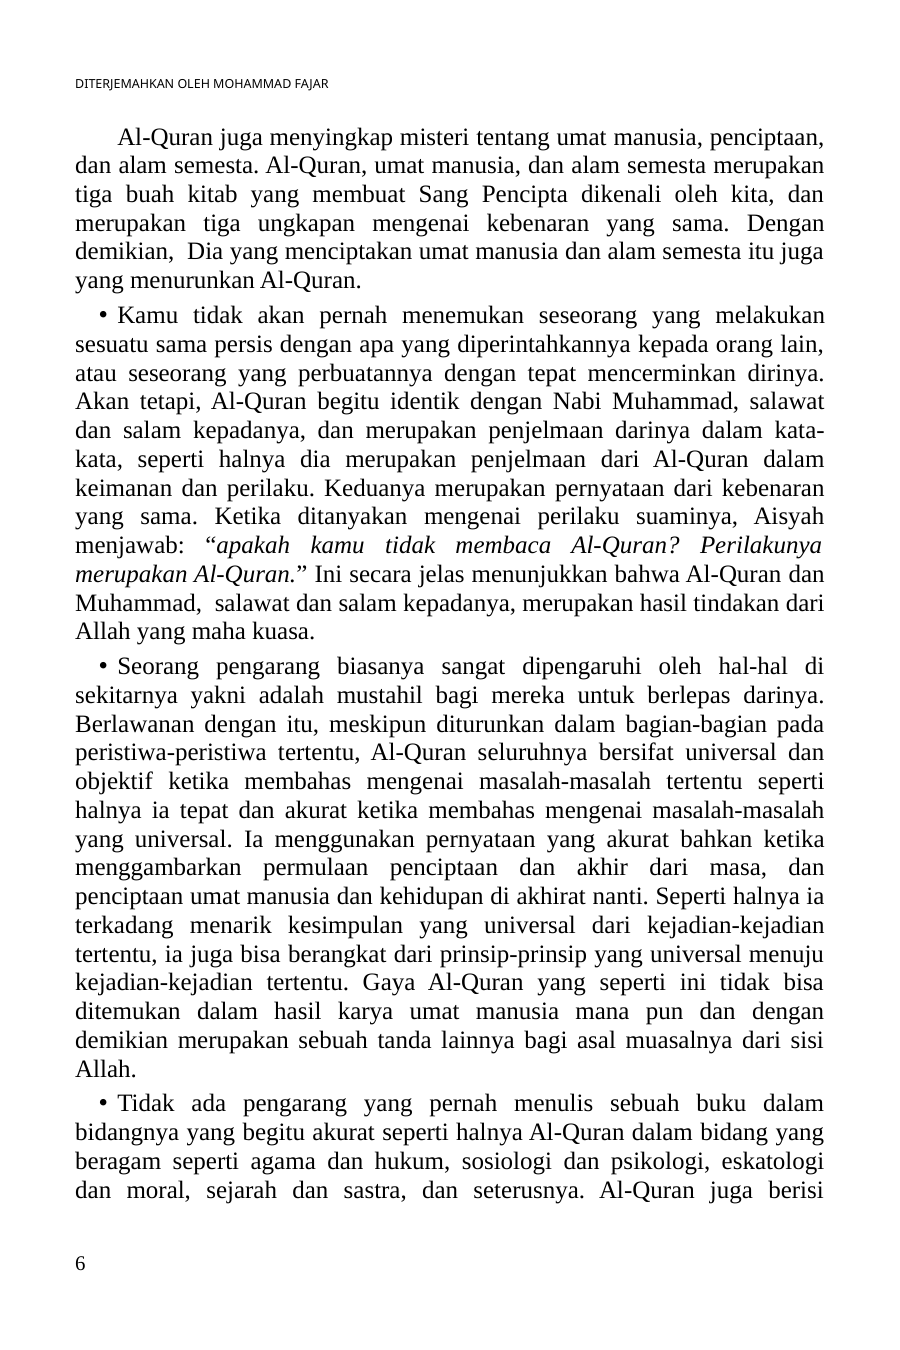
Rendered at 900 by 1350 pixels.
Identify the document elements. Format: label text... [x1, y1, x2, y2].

list Tidak ada pengarang yang pernah menulis sebuah buku dalam bidangnya yang begitu akurat seperti halnya Al-Quran dalam bidang yang beragam seperti agama dan hukum, sosiologi dan psikologi, eskatologi dan moral, sejarah dan sastra, dan seterusnya. Al-Quran juga berisi [75, 1088, 825, 1203]
list Kamu tidak akan pernah menemukan seseorang yang melakukan sesuatu sama persis dengan apa yang diperintahkannya kepada orang lain, atau seseorang yang perbuatannya dengan tepat mencerminkan dirinya. Akan tetapi, Al-Quran begitu identik dengan Nabi Muhammad, salawat dan salam kepadanya, dan merupakan penjelmaan darinya dalam kata-kata, seperti halnya dia merupakan penjelmaan dari Al-Quran dalam keimanan dan perilaku. Keduanya merupakan pernyataan dari kebenaran yang sama. Ketika ditanyakan mengenai perilaku suaminya, Aisyah menjawab: “apakah kamu tidak membaca Al-Quran? Perilakunya merupakan Al-Quran.” Ini secara jelas menunjukkan bahwa Al-Quran dan Muhammad, salawat dan salam kepadanya, merupakan hasil tindakan dari Allah yang maha kuasa. [75, 300, 825, 645]
text Al-Quran juga menyingkap misteri tentang umat manusia, penciptaan, dan alam semesta. Al-Quran, umat manusia, dan alam semesta merupakan tiga buah kitab yang membuat Sang Pencipta dikenali oleh kita, dan merupakan tiga ungkapan mengenai kebenaran yang sama. Dengan demikian, Dia yang menciptakan umat manusia dan alam semesta itu juga yang menurunkan Al-Quran. [75, 122, 825, 294]
list Seorang pengarang biasanya sangat dipengaruhi oleh hal-hal di sekitarnya yakni adalah mustahil bagi mereka untuk berlepas darinya. Berlawanan dengan itu, meskipun diturunkan dalam bagian-bagian pada peristiwa-peristiwa tertentu, Al-Quran seluruhnya bersifat universal dan objektif ketika membahas mengenai masalah-masalah tertentu seperti halnya ia tepat dan akurat ketika membahas mengenai masalah-masalah yang universal. Ia menggunakan pernyataan yang akurat bahkan ketika menggambarkan permulaan penciptaan dan akhir dari masa, dan penciptaan umat manusia dan kehidupan di akhirat nanti. Seperti halnya ia terkadang menarik kesimpulan yang universal dari kejadian-kejadian tertentu, ia juga bisa berangkat dari prinsip-prinsip yang universal menuju kejadian-kejadian tertentu. Gaya Al-Quran yang seperti ini tidak bisa ditemukan dalam hasil karya umat manusia mana pun dan dengan demikian merupakan sebuah tanda lainnya bagi asal muasalnya dari sisi Allah. [75, 651, 825, 1082]
